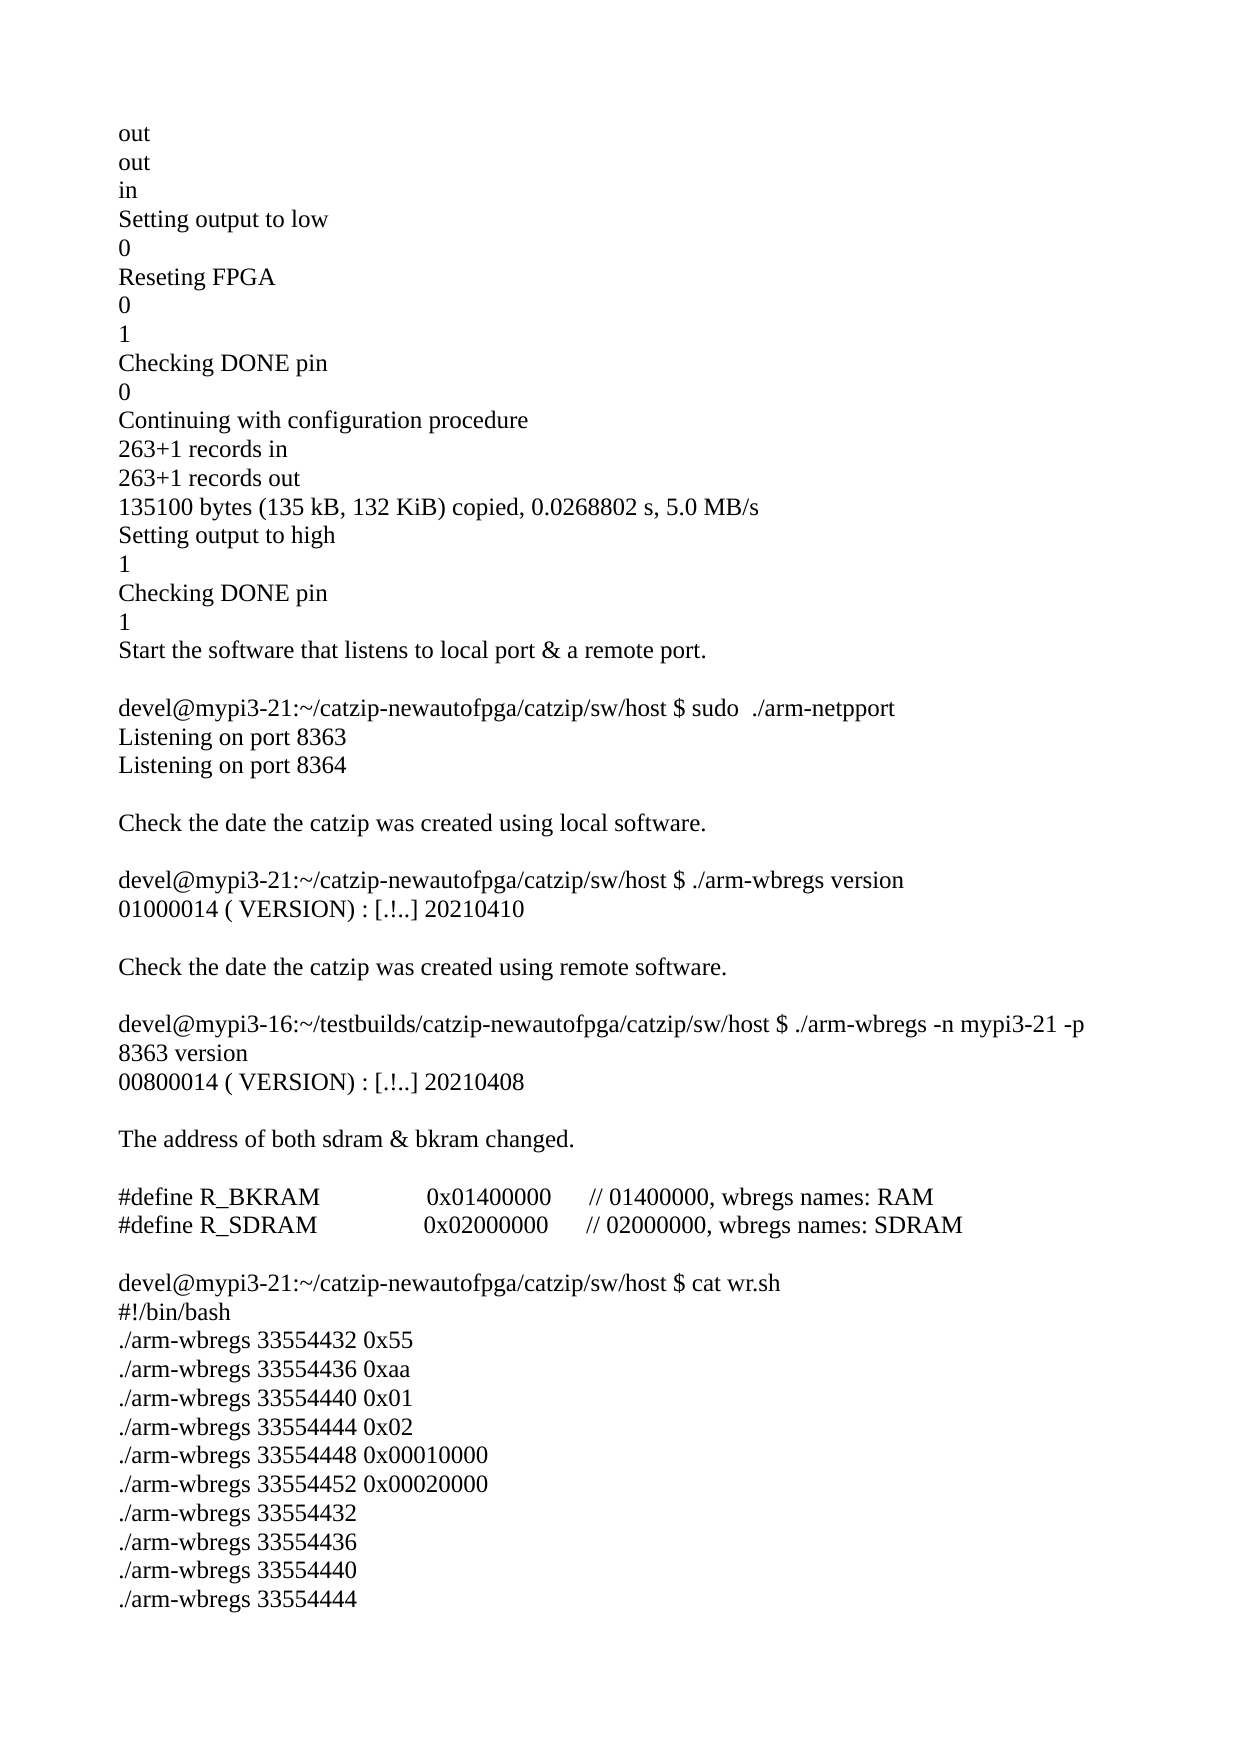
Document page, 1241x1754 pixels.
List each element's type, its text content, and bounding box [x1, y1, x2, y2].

text Setting output to high [118, 521, 1122, 549]
text #!/bin/bash [118, 1297, 1122, 1326]
text devel@mypi3-21:~/catzip-newautofpga/catzip/sw/host $ ./arm-wbregs version [118, 866, 1122, 894]
text ./arm-wbregs 33554436 0xaa [118, 1354, 1122, 1383]
text Listening on port 8364 [118, 751, 1122, 779]
text Continuing with configuration procedure [118, 406, 1122, 434]
text 1 [118, 549, 1122, 578]
text Check the date the catzip was created using remote software. [118, 952, 1122, 981]
text devel@mypi3-16:~/testbuilds/catzip-newautofpga/catzip/sw/host $ ./arm-wbregs -n mypi3-21 -p 8363 version [118, 1009, 1122, 1067]
text in [118, 176, 1122, 204]
text devel@mypi3-21:~/catzip-newautofpga/catzip/sw/host $ sudo ./arm-netpport [118, 693, 1122, 722]
text 00800014 ( VERSION) : [.!..] 20210408 [118, 1067, 1122, 1096]
text ./arm-wbregs 33554444 [118, 1584, 1122, 1613]
text 0 [118, 377, 1122, 406]
text 0 [118, 291, 1122, 319]
text Check the date the catzip was created using local software. [118, 808, 1122, 837]
text ./arm-wbregs 33554444 0x02 [118, 1412, 1122, 1441]
text 135100 bytes (135 kB, 132 KiB) copied, 0.0268802 s, 5.0 MB/s [118, 492, 1122, 521]
text ./arm-wbregs 33554440 0x01 [118, 1383, 1122, 1412]
text out [118, 147, 1122, 176]
text Start the software that listens to local port & a remote port. [118, 636, 1122, 664]
text ./arm-wbregs 33554432 [118, 1498, 1122, 1527]
text ./arm-wbregs 33554440 [118, 1556, 1122, 1584]
text Checking DONE pin [118, 578, 1122, 607]
text 263+1 records in [118, 434, 1122, 463]
text #define R_BKRAM 0x01400000 // 01400000, wbregs names: RAM [118, 1182, 1122, 1211]
text 01000014 ( VERSION) : [.!..] 20210410 [118, 894, 1122, 923]
text out [118, 118, 1122, 147]
text The address of both sdram & bkram changed. [118, 1124, 1122, 1153]
text ./arm-wbregs 33554432 0x55 [118, 1326, 1122, 1354]
text 1 [118, 607, 1122, 636]
text Listening on port 8363 [118, 722, 1122, 751]
text Checking DONE pin [118, 348, 1122, 377]
text 1 [118, 319, 1122, 348]
text #define R_SDRAM 0x02000000 // 02000000, wbregs names: SDRAM [118, 1211, 1122, 1239]
text Reseting FPGA [118, 262, 1122, 291]
text 263+1 records out [118, 463, 1122, 492]
text ./arm-wbregs 33554448 0x00010000 [118, 1441, 1122, 1469]
text 0 [118, 233, 1122, 262]
text devel@mypi3-21:~/catzip-newautofpga/catzip/sw/host $ cat wr.sh [118, 1268, 1122, 1297]
text ./arm-wbregs 33554436 [118, 1527, 1122, 1556]
text Setting output to low [118, 204, 1122, 233]
text ./arm-wbregs 33554452 0x00020000 [118, 1469, 1122, 1498]
